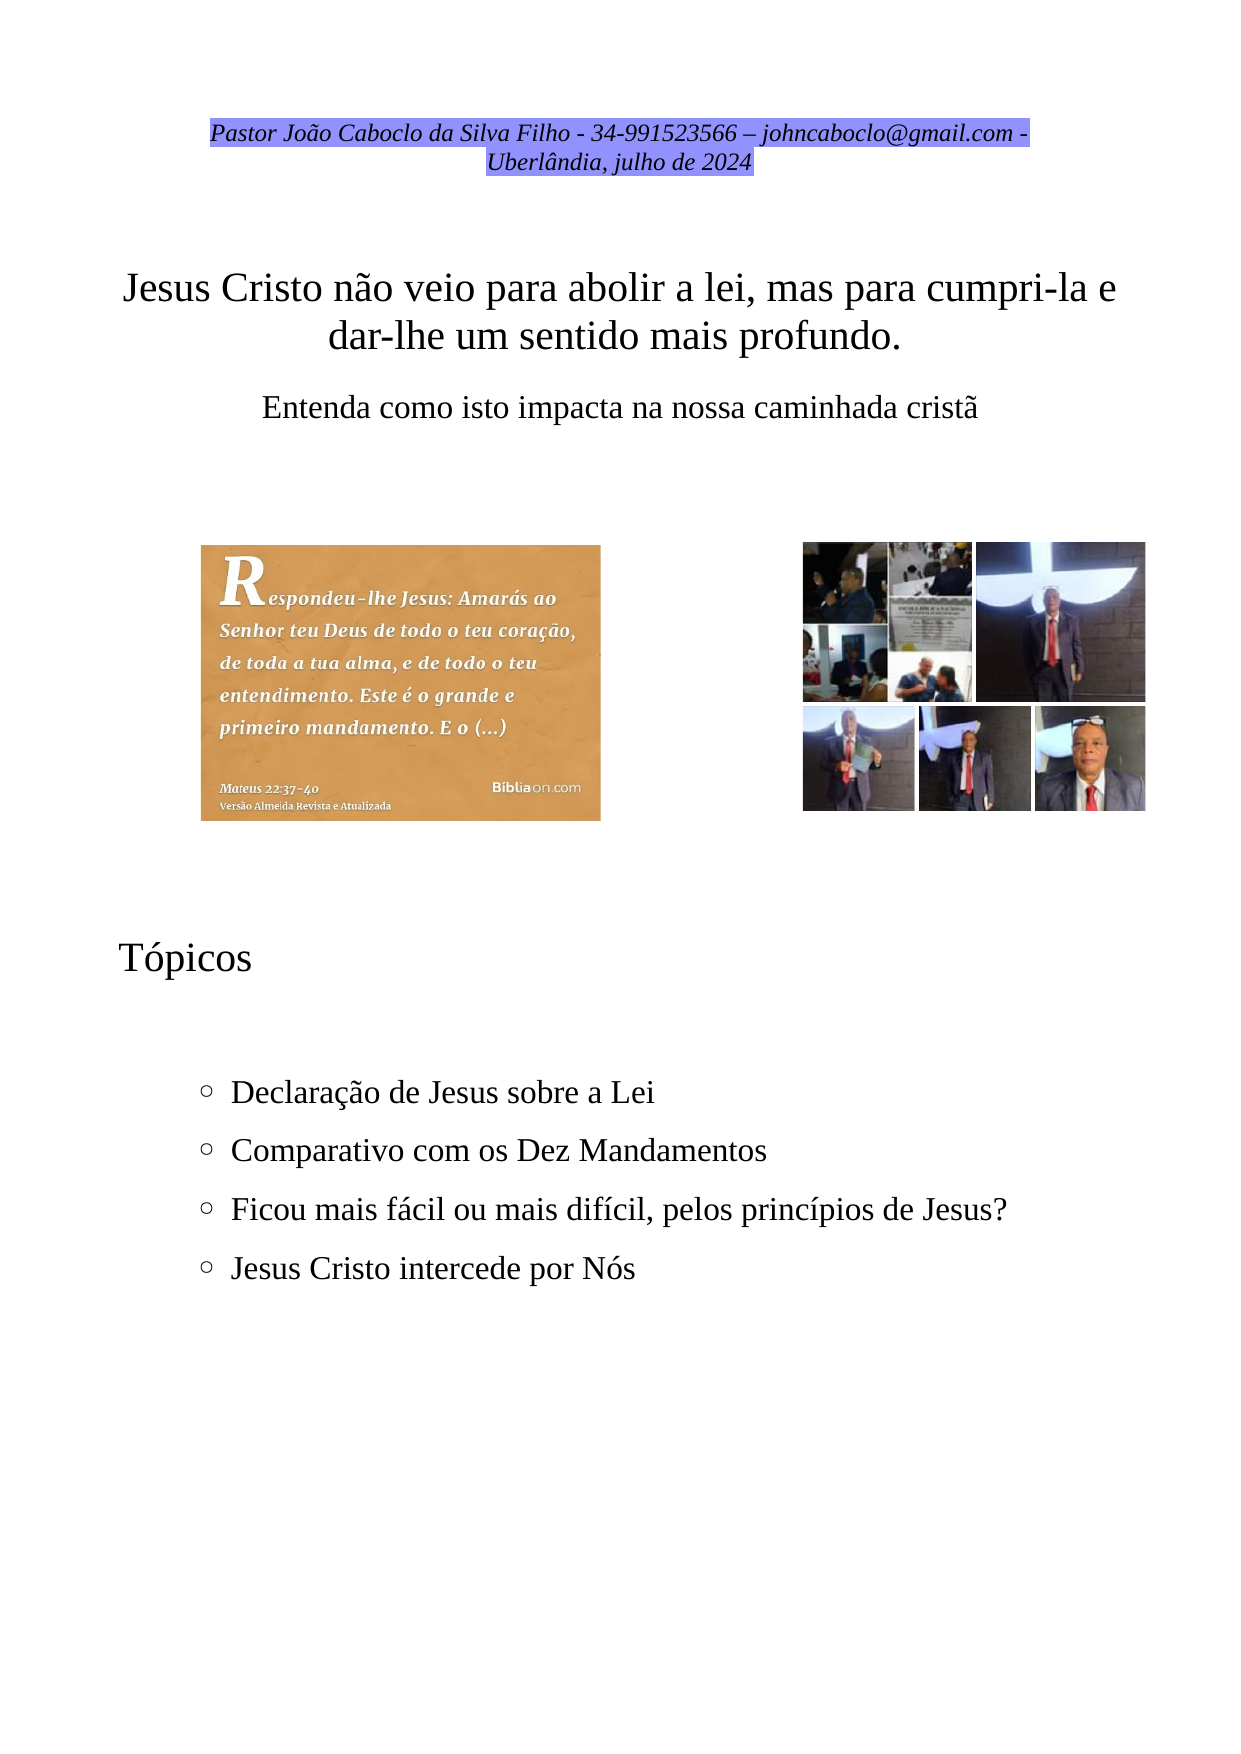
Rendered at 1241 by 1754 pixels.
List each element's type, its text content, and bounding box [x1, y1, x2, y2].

list Declaração de Jesus sobre a Lei [193, 1072, 1122, 1110]
picture [200, 545, 601, 821]
text Entenda como isto impacta na nossa caminhada cristã [118, 387, 1122, 426]
list Ficou mais fácil ou mais difícil, pelos princípios de Jesus? [193, 1189, 1122, 1228]
picture [802, 542, 1146, 811]
text Jesus Cristo não veio para abolir a lei, mas para cumpri-la e dar-lhe um sentido mais profundo. [118, 263, 1122, 358]
list Comparativo com os Dez Mandamentos [193, 1131, 1122, 1169]
text Tópicos [118, 933, 1122, 981]
list Jesus Cristo intercede por Nós [193, 1248, 1122, 1286]
